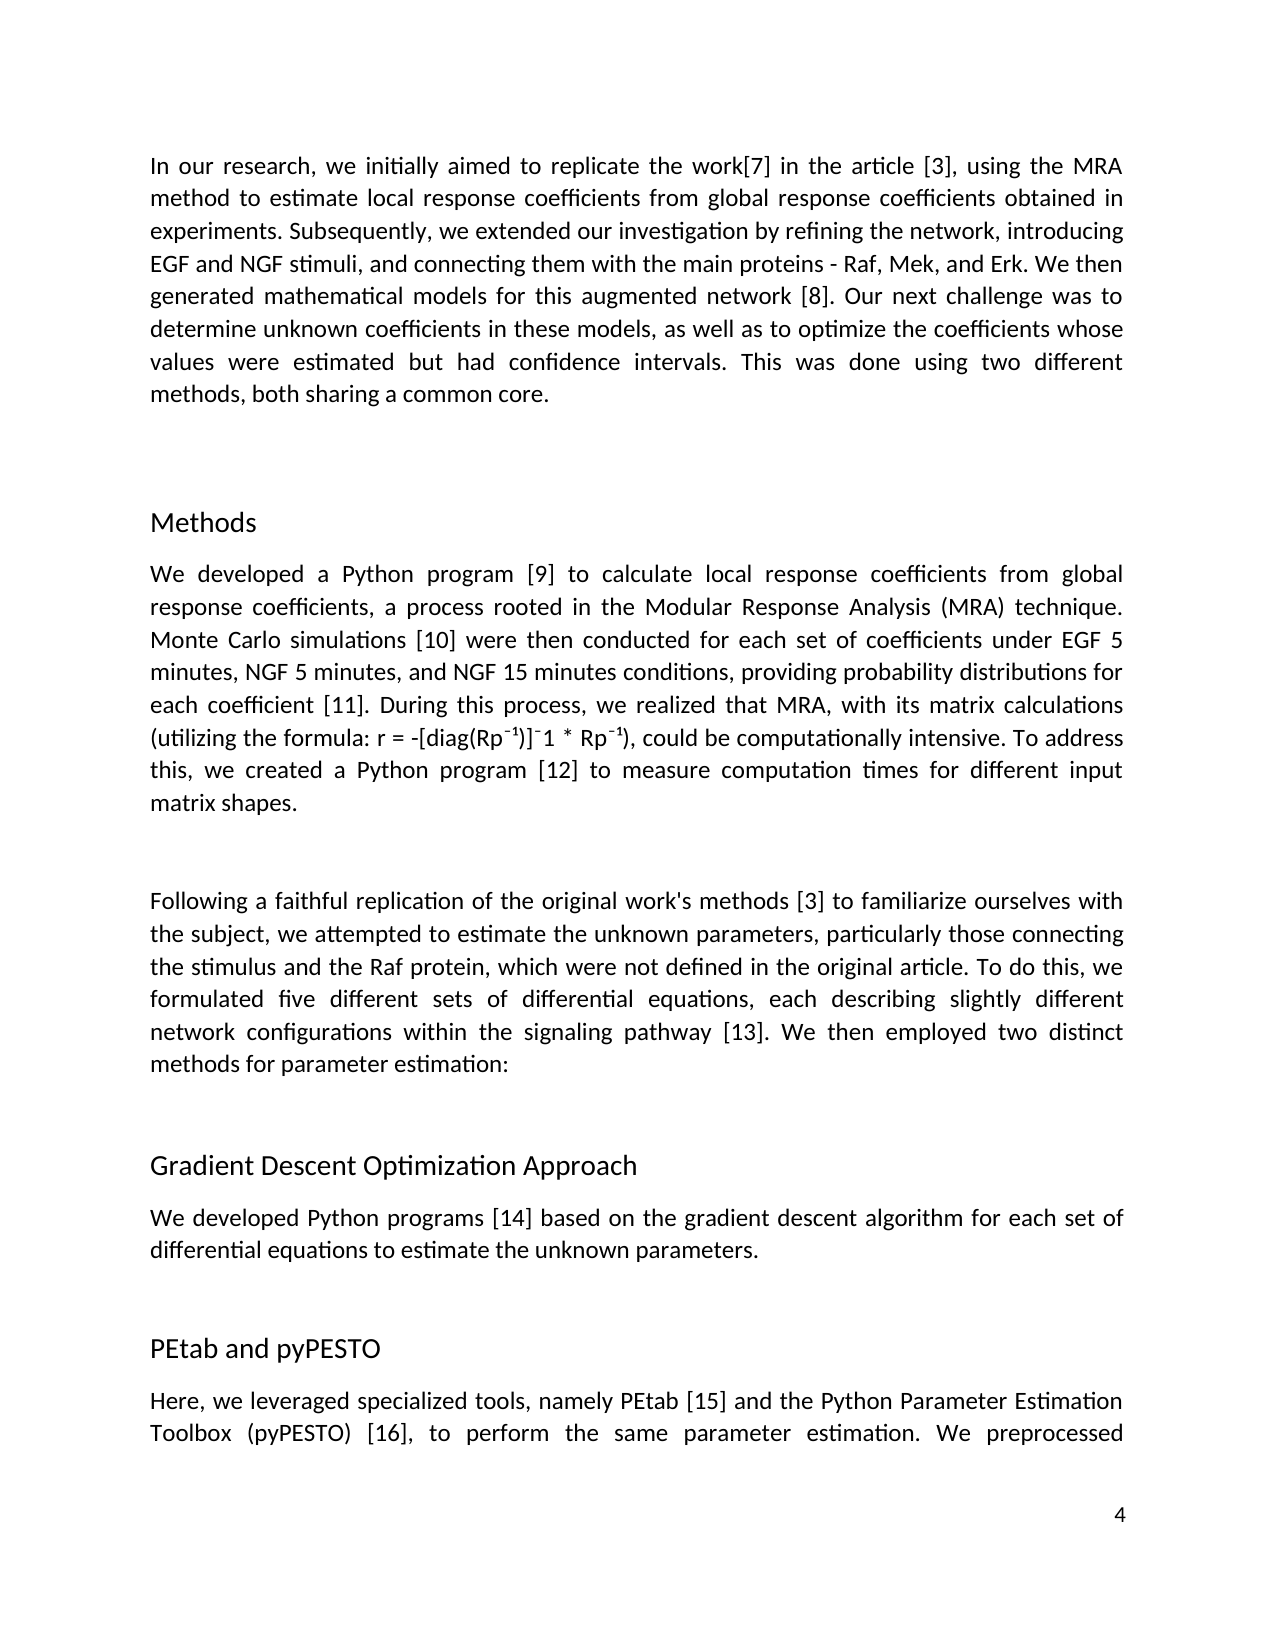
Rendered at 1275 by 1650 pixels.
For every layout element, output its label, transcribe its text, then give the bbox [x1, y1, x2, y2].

text We developed a Python program [9] to calculate local response coefficients from global response coefficients, a process rooted in the Modular Response Analysis (MRA) technique. Monte Carlo simulations [10] were then conducted for each set of coefficients under EGF 5 minutes, NGF 5 minutes, and NGF 15 minutes conditions, providing probability distributions for each coefficient [11]. During this process, we realized that MRA, with its matrix calculations (utilizing the formula: r = -[diag(Rp⁻¹)]⁻1 * Rp⁻¹), could be computationally intensive. To address this, we created a Python program [12] to measure computation times for different input matrix shapes. [150, 559, 1125, 817]
text Gradient Descent Optimization Approach [150, 1147, 1125, 1183]
text Here, we leveraged specialized tools, namely PEtab [15] and the Python Parameter Estimation Toolbox (pyPESTO) [16], to perform the same parameter estimation. We preprocessed [150, 1385, 1125, 1448]
text Following a faithful replication of the original work's methods [3] to familiarize ourselves with the subject, we attempted to estimate the unknown parameters, particularly those connecting the stimulus and the Raf protein, which were not defined in the original article. To do this, we formulated five different sets of differential equations, each describing slightly different network configurations within the signaling pathway [13]. We then employed two distinct methods for parameter estimation: [150, 885, 1125, 1079]
text We developed Python programs [14] based on the gradient descent algorithm for each set of differential equations to estimate the unknown parameters. [150, 1202, 1125, 1265]
text In our research, we initially aimed to replicate the work[7] in the article [3], using the MRA method to estimate local response coefficients from global response coefficients obtained in experiments. Subsequently, we extended our investigation by refining the network, introducing EGF and NGF stimuli, and connecting them with the main proteins - Raf, Mek, and Erk. We then generated mathematical models for this augmented network [8]. Our next challenge was to determine unknown coefficients in these models, as well as to optimize the coefficients whose values were estimated but had confidence intervals. This was done using two different methods, both sharing a common core. [150, 150, 1125, 409]
text PEtab and pyPESTO [150, 1330, 1125, 1366]
text Methods [150, 504, 1125, 539]
